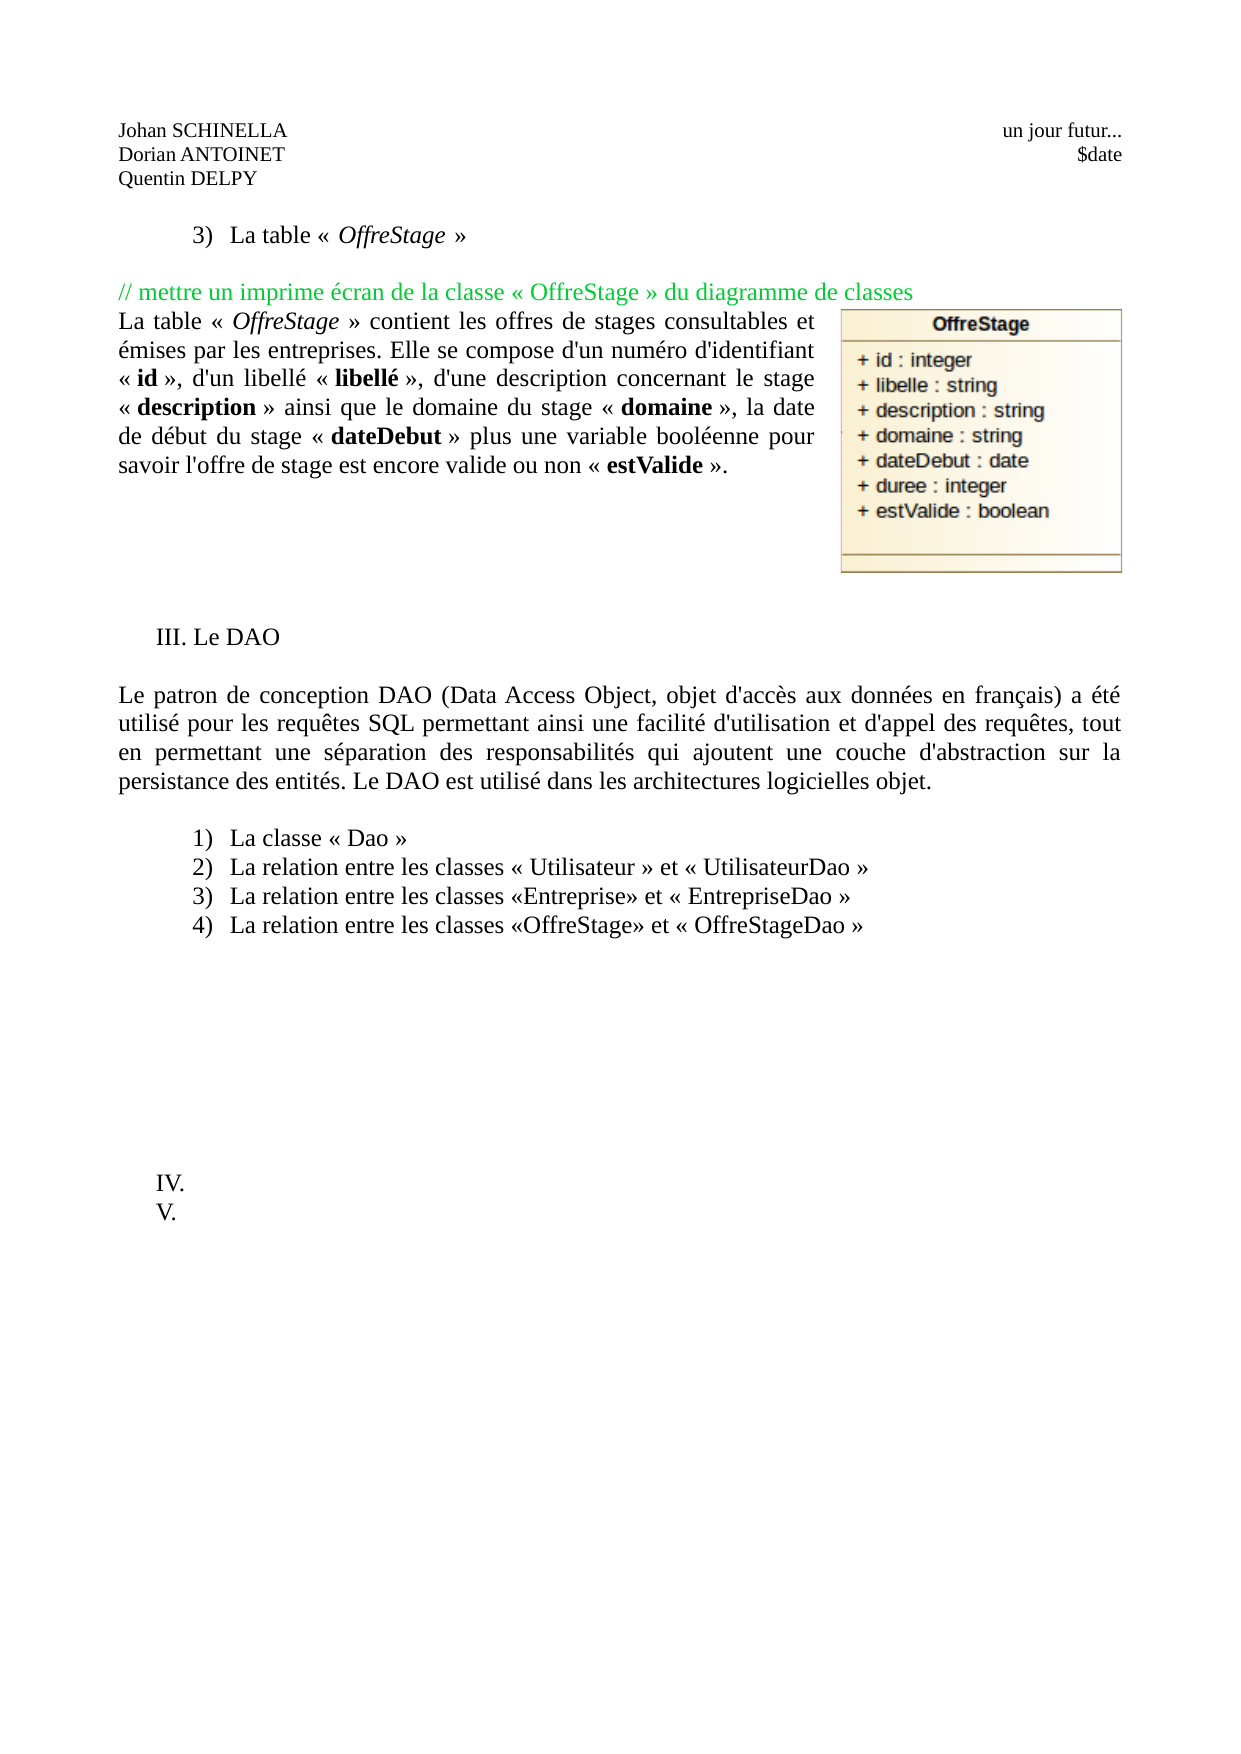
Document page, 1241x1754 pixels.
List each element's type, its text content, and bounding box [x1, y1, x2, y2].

text Le patron de conception DAO (Data Access Object, objet d'accès aux données en français) a été utilisé pour les requêtes SQL permettant ainsi une facilité d'utilisation et d'appel des requêtes, tout en permettant une séparation des responsabilités qui ajoutent une couche d'abstraction sur la persistance des entités. Le DAO est utilisé dans les architectures logicielles objet. [118, 680, 1122, 795]
list Le DAO [156, 622, 1122, 651]
list La relation entre les classes «Entreprise» et « EntrepriseDao » [192, 881, 1122, 910]
picture [840, 309, 1123, 573]
text // mettre un imprime écran de la classe « OffreStage » du diagramme de classes [118, 277, 1122, 306]
text La table « OffreStage » contient les offres de stages consultables et émises par les entreprises. Elle se compose d'un numéro d'identifiant « id », d'un libellé « libellé », d'une description concernant le stage « description » ainsi que le domaine du stage « domaine », la date de début du stage « dateDebut » plus une variable booléenne pour savoir l'offre de stage est encore valide ou non « estValide ». [118, 306, 815, 478]
list La table « OffreStage » [192, 220, 1122, 248]
list La relation entre les classes « Utilisateur » et « UtilisateurDao » [192, 852, 1122, 881]
list La classe « Dao » [192, 823, 1122, 852]
list La relation entre les classes «OffreStage» et « OffreStageDao » [192, 910, 1122, 938]
